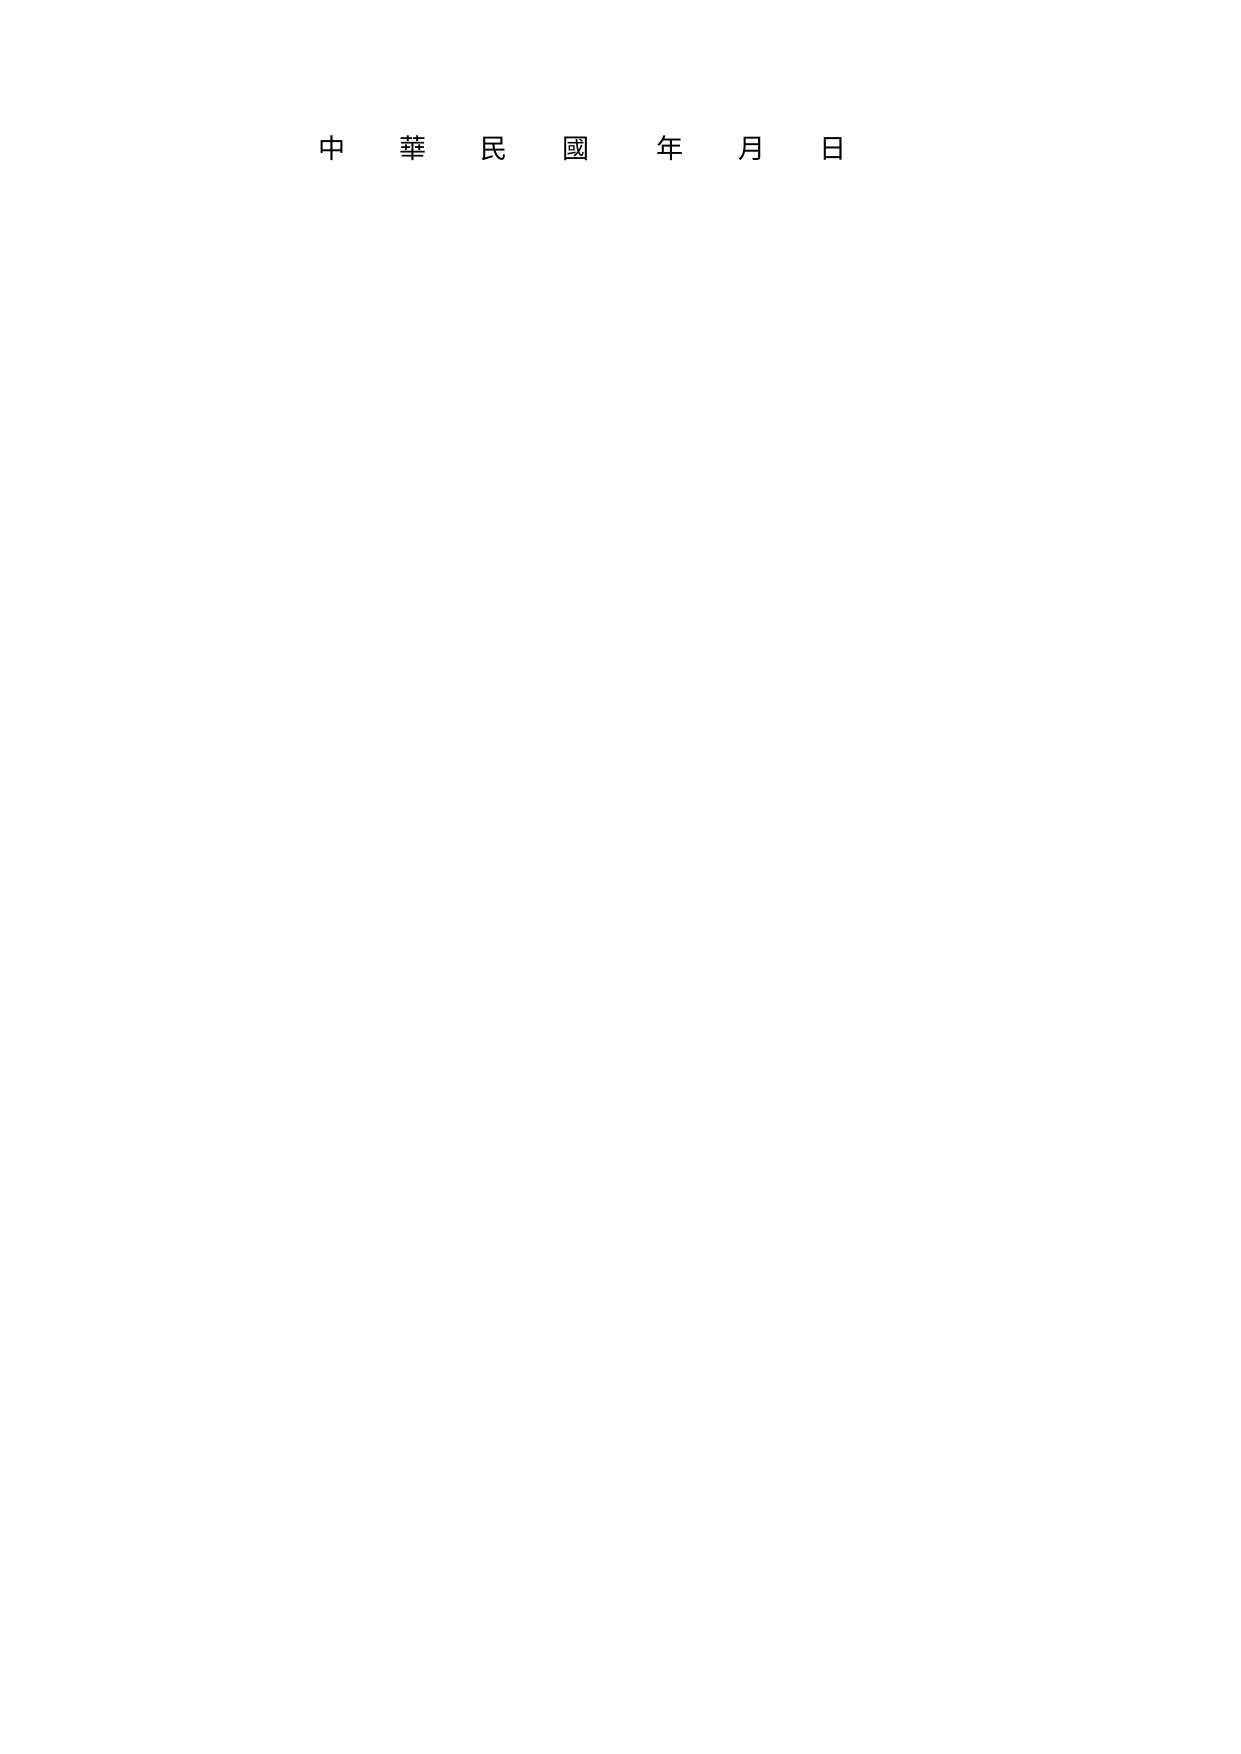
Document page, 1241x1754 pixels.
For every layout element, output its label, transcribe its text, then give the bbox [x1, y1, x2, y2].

text 中 華 民 國 年 月 日 [268, 127, 1122, 166]
